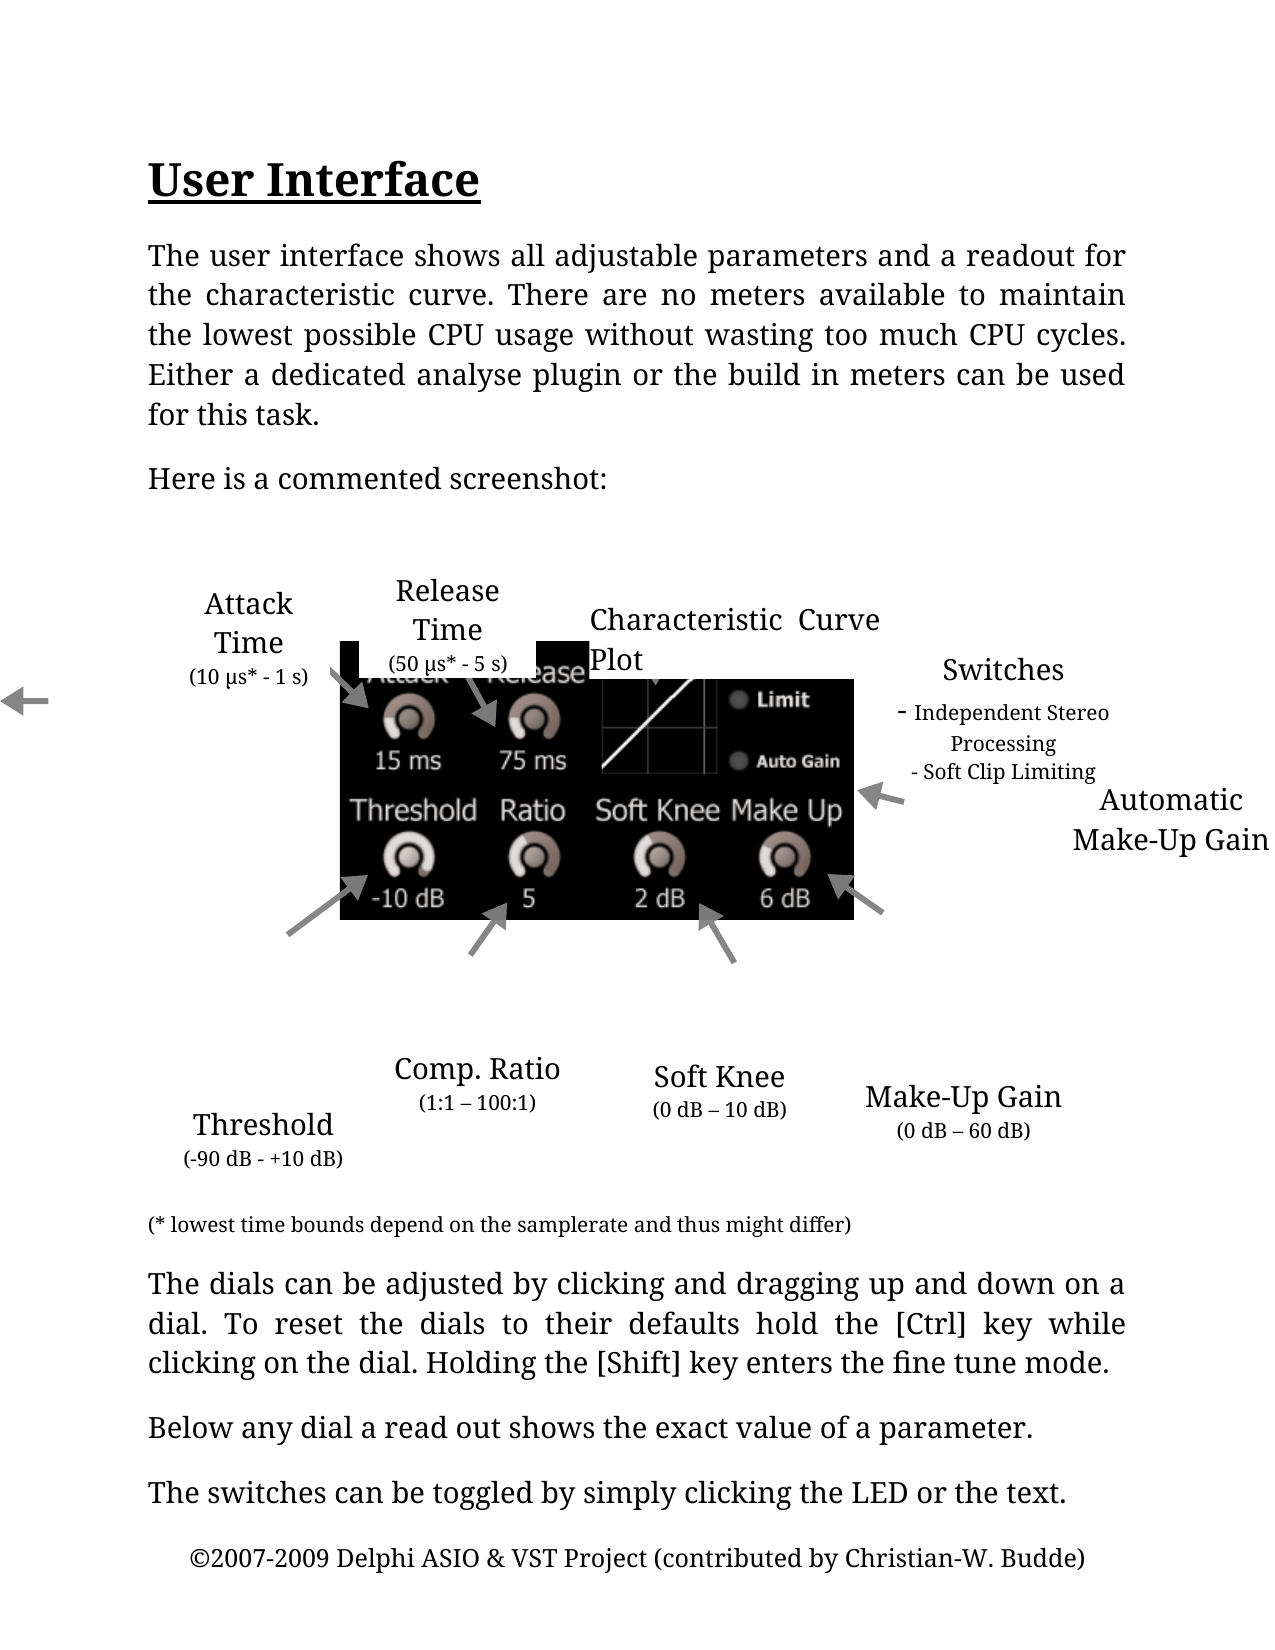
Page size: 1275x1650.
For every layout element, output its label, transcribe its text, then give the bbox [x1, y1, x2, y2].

text (* lowest time bounds depend on the samplerate and thus might differ) [148, 1210, 1127, 1238]
list Comp. Ratio (1:1 – 100:1) [392, 1048, 562, 1116]
text Threshold (-90 dB - +10 dB) [178, 1104, 348, 1172]
list Soft Knee (0 dB – 10 dB) [634, 1056, 804, 1124]
text The dials can be adjusted by clicking and dragging up and down on a dial. To reset the dials to their defaults hold the [Ctrl] key while clicking on the dial. Holding the [Shift] key enters the fine tune mode. [148, 1263, 1127, 1382]
text Below any dial a read out shows the exact value of a parameter. [148, 1407, 1127, 1447]
subtitle User Interface [148, 148, 1127, 210]
text Make-Up Gain (0 dB – 60 dB) [860, 1077, 1067, 1145]
list Attack Time (10 µs* - 1 s) [167, 583, 330, 691]
text The user interface shows all adjustable parameters and a readout for the characteristic curve. There are no meters available to maintain the lowest possible CPU usage without wasting too much CPU cycles. Either a dedicated analyse plugin or the build in meters can be used for this task. [148, 235, 1127, 433]
text Automatic Make-Up Gain [1067, 779, 1275, 858]
picture [339, 641, 854, 920]
text Here is a commented screenshot: [148, 458, 1127, 498]
list Release Time (50 µs* - 5 s) [359, 570, 536, 678]
text The switches can be toggled by simply clicking the LED or the text. [148, 1472, 1127, 1512]
text Characteristic Curve Plot [589, 599, 928, 679]
text Switches - Independent Stereo Processing - Soft Clip Limiting [888, 649, 1119, 786]
